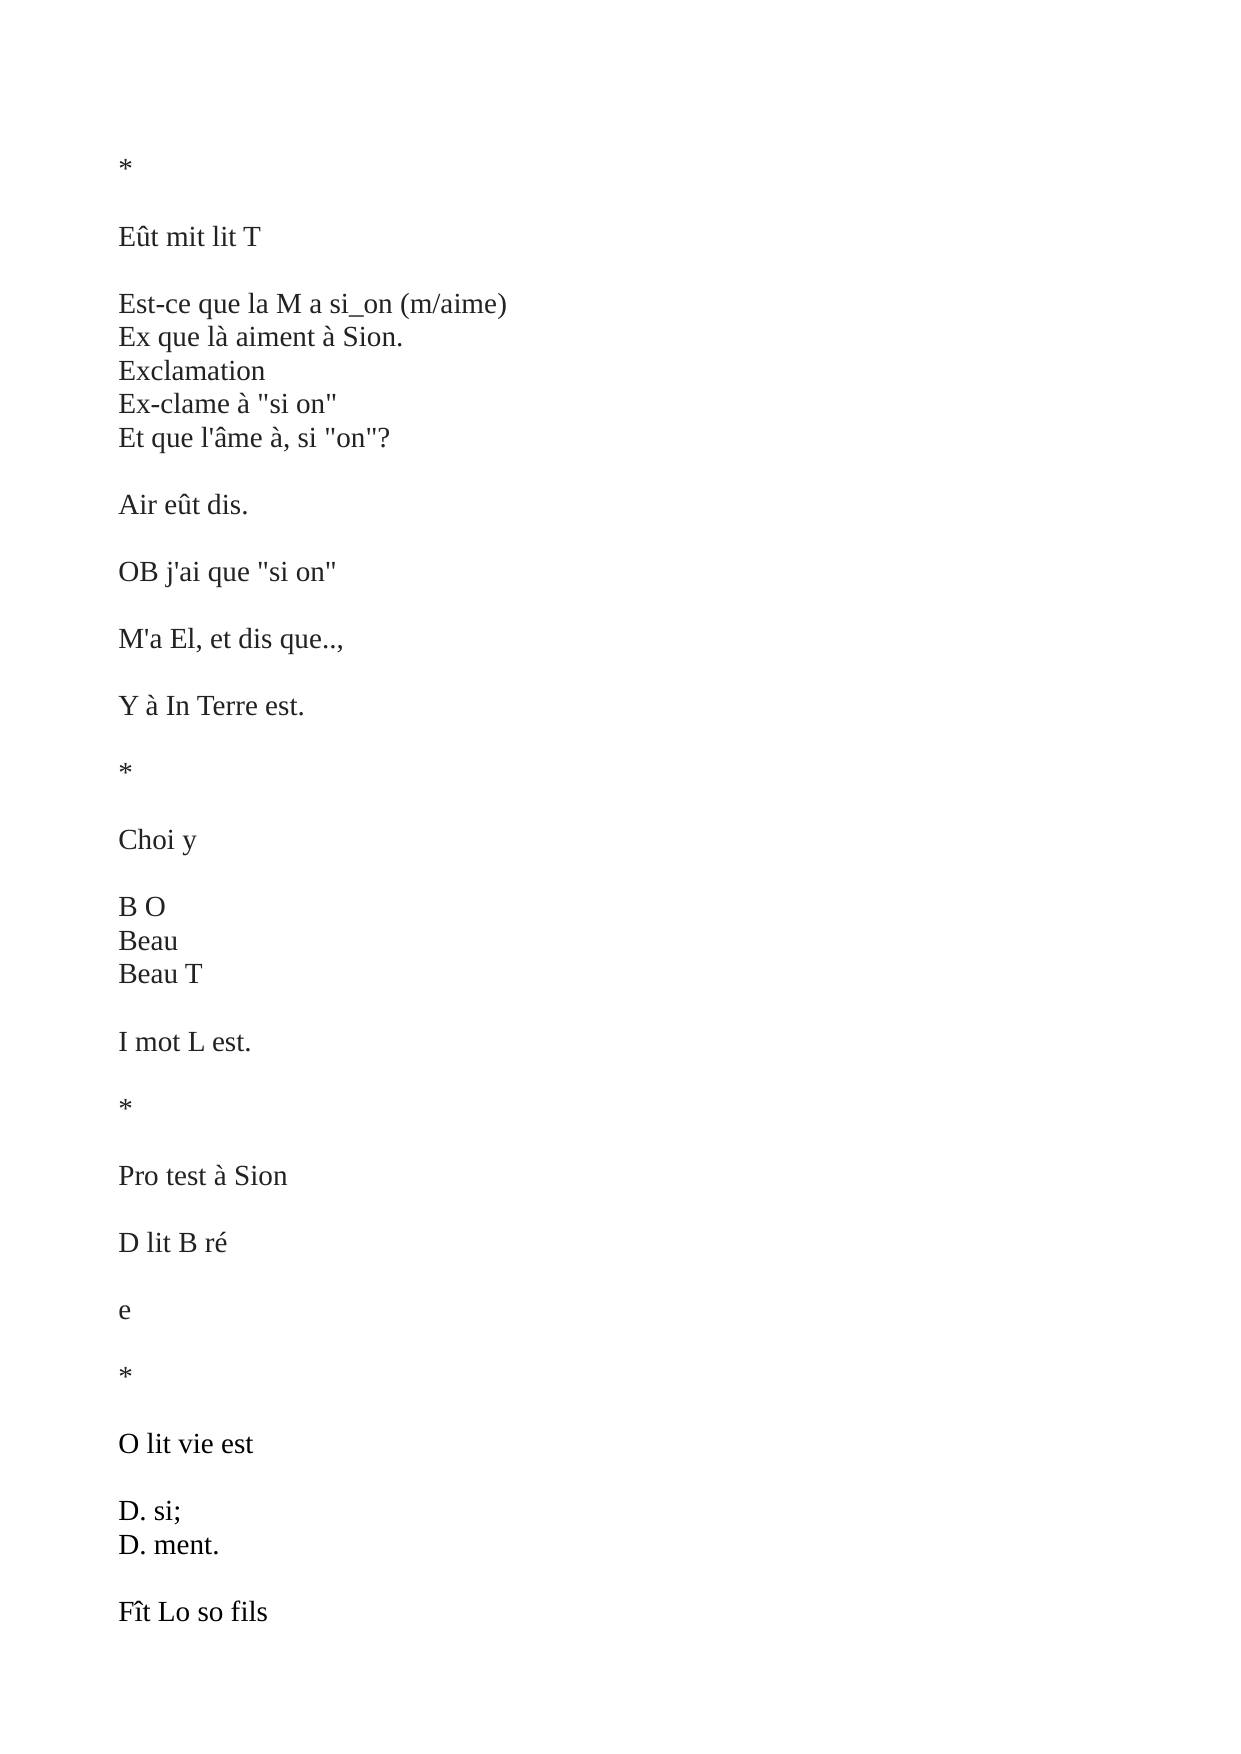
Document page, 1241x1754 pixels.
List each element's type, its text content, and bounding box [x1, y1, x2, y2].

text D. ment. [118, 1527, 1122, 1560]
text D. si; [118, 1493, 1122, 1527]
text Choi y [118, 822, 1122, 856]
text M'a El, et dis que.., [118, 621, 1122, 655]
text Et que l'âme à, si "on"? [118, 420, 1122, 453]
text Air eût dis. [118, 487, 1122, 521]
text I mot L est. [118, 1024, 1122, 1057]
text D lit B ré [118, 1225, 1122, 1258]
text Beau [118, 923, 1122, 957]
text Pro test à Sion [118, 1158, 1122, 1191]
text Beau T [118, 957, 1122, 990]
text Ex-clame à "si on" [118, 386, 1122, 420]
text * [118, 152, 1122, 185]
text Exclamation [118, 353, 1122, 386]
text OB j'ai que "si on" [118, 554, 1122, 588]
text B O [118, 889, 1122, 923]
text Eût mit lit T [118, 219, 1122, 252]
text e [118, 1292, 1122, 1326]
text Est-ce que la M a si_on (m/aime) [118, 286, 1122, 319]
text * [118, 1091, 1122, 1124]
text * [118, 1359, 1122, 1393]
text O lit vie est [118, 1426, 1122, 1460]
text Fît Lo so fils [118, 1594, 1122, 1627]
text Ex que là aiment à Sion. [118, 319, 1122, 353]
text * [118, 755, 1122, 789]
text Y à In Terre est. [118, 688, 1122, 722]
